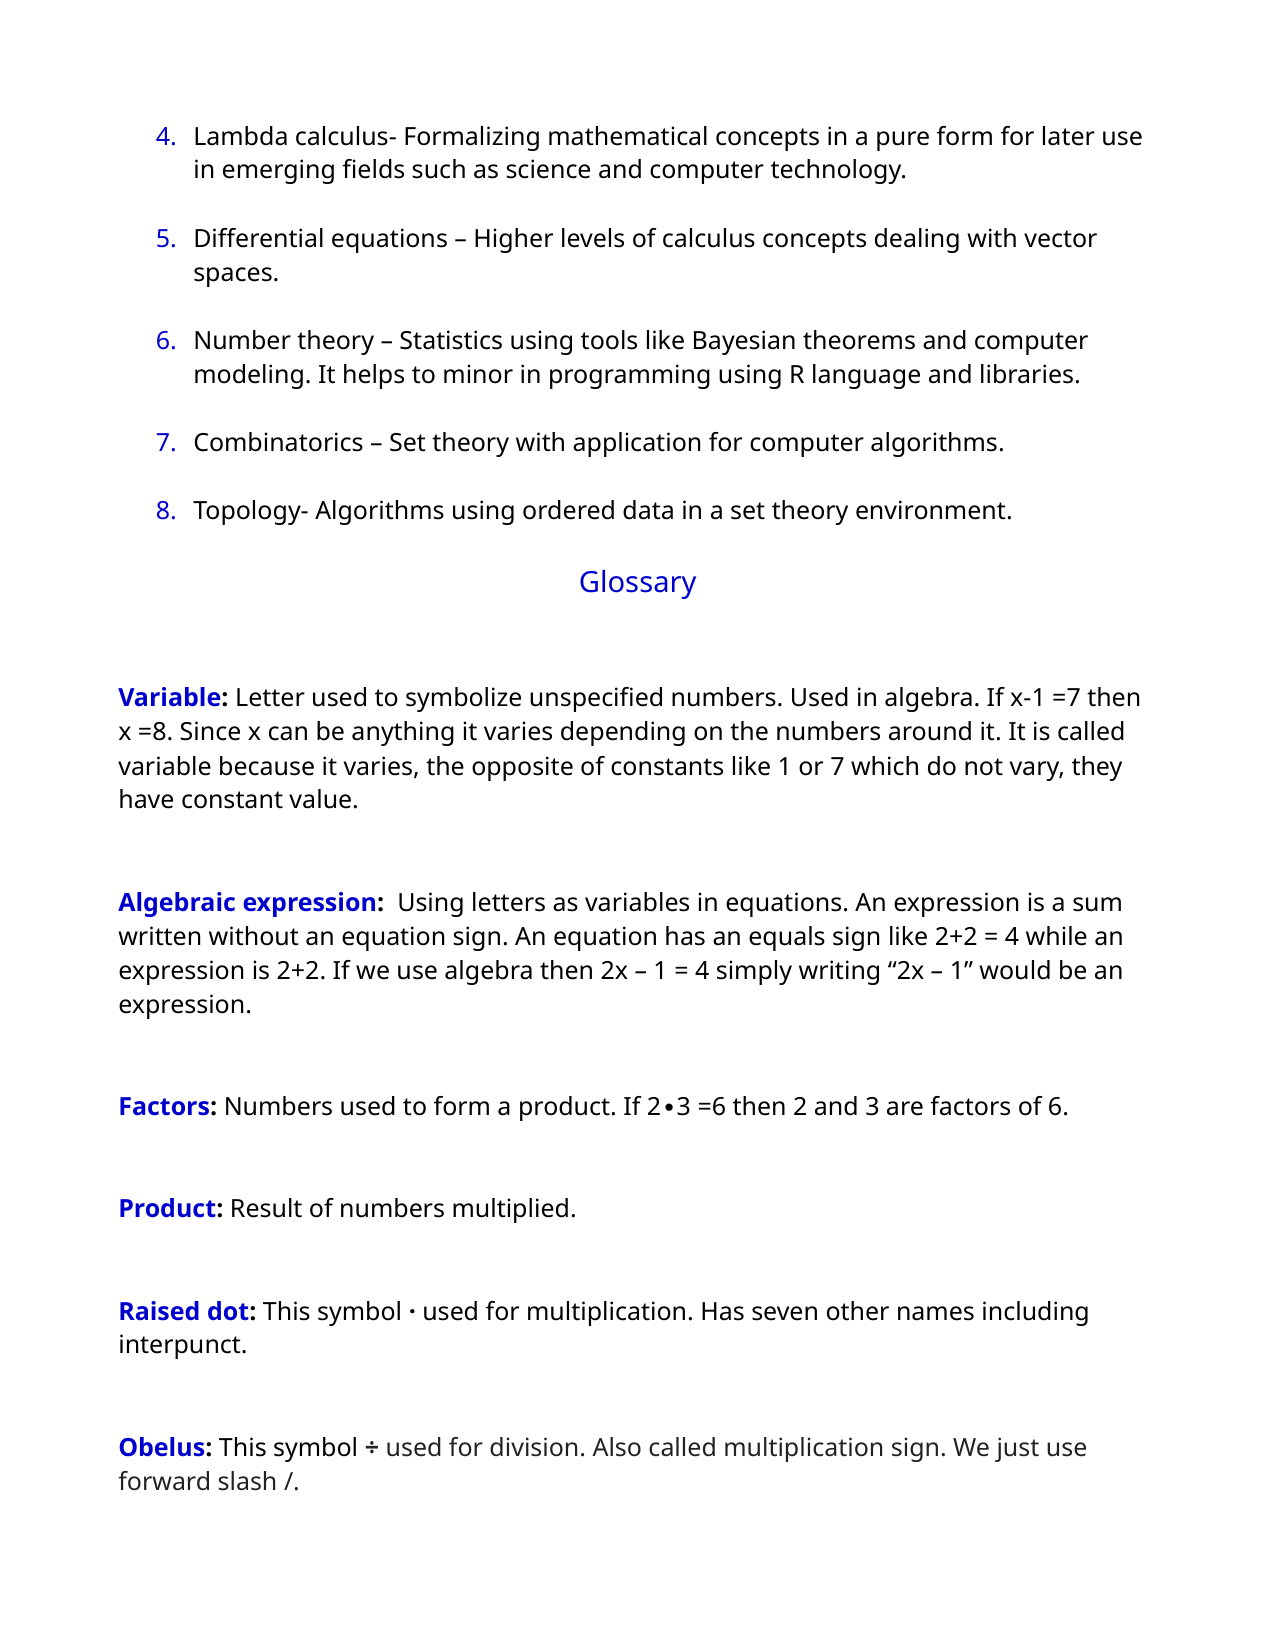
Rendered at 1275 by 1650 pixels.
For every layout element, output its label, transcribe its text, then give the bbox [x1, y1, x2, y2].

list Lambda calculus- Formalizing mathematical concepts in a pure form for later use in emerging fields such as science and computer technology. [156, 118, 1157, 186]
text Obelus: This symbol ÷ used for division. Also called multiplication sign. We just use forward slash /. [118, 1429, 1157, 1497]
text Product: Result of numbers multiplied. [118, 1191, 1157, 1225]
list Differential equations – Higher levels of calculus concepts dealing with vector spaces. [156, 220, 1157, 288]
list Topology- Algorithms using ordered data in a set theory environment. [156, 493, 1157, 527]
text Factors: Numbers used to form a product. If 2∙3 =6 then 2 and 3 are factors of 6. [118, 1089, 1157, 1123]
list Combinatorics – Set theory with application for computer algorithms. [156, 425, 1157, 459]
text Variable: Letter used to symbolize unspecified numbers. Used in algebra. If x-1 =7 then x =8. Since x can be anything it varies depending on the numbers around it. It is called variable because it varies, the opposite of constants like 1 or 7 which do not vary, they have constant value. [118, 680, 1157, 816]
text Glossary [118, 561, 1157, 601]
list Number theory – Statistics using tools like Bayesian theorems and computer modeling. It helps to minor in programming using R language and libraries. [156, 322, 1157, 391]
text Algebraic expression: Using letters as variables in equations. An expression is a sum written without an equation sign. An equation has an equals sign like 2+2 = 4 while an expression is 2+2. If we use algebra then 2x – 1 = 4 simply writing “2x – 1” would be an expression. [118, 884, 1157, 1021]
text Raised dot: This symbol · used for multiplication. Has seven other names including interpunct. [118, 1293, 1157, 1361]
